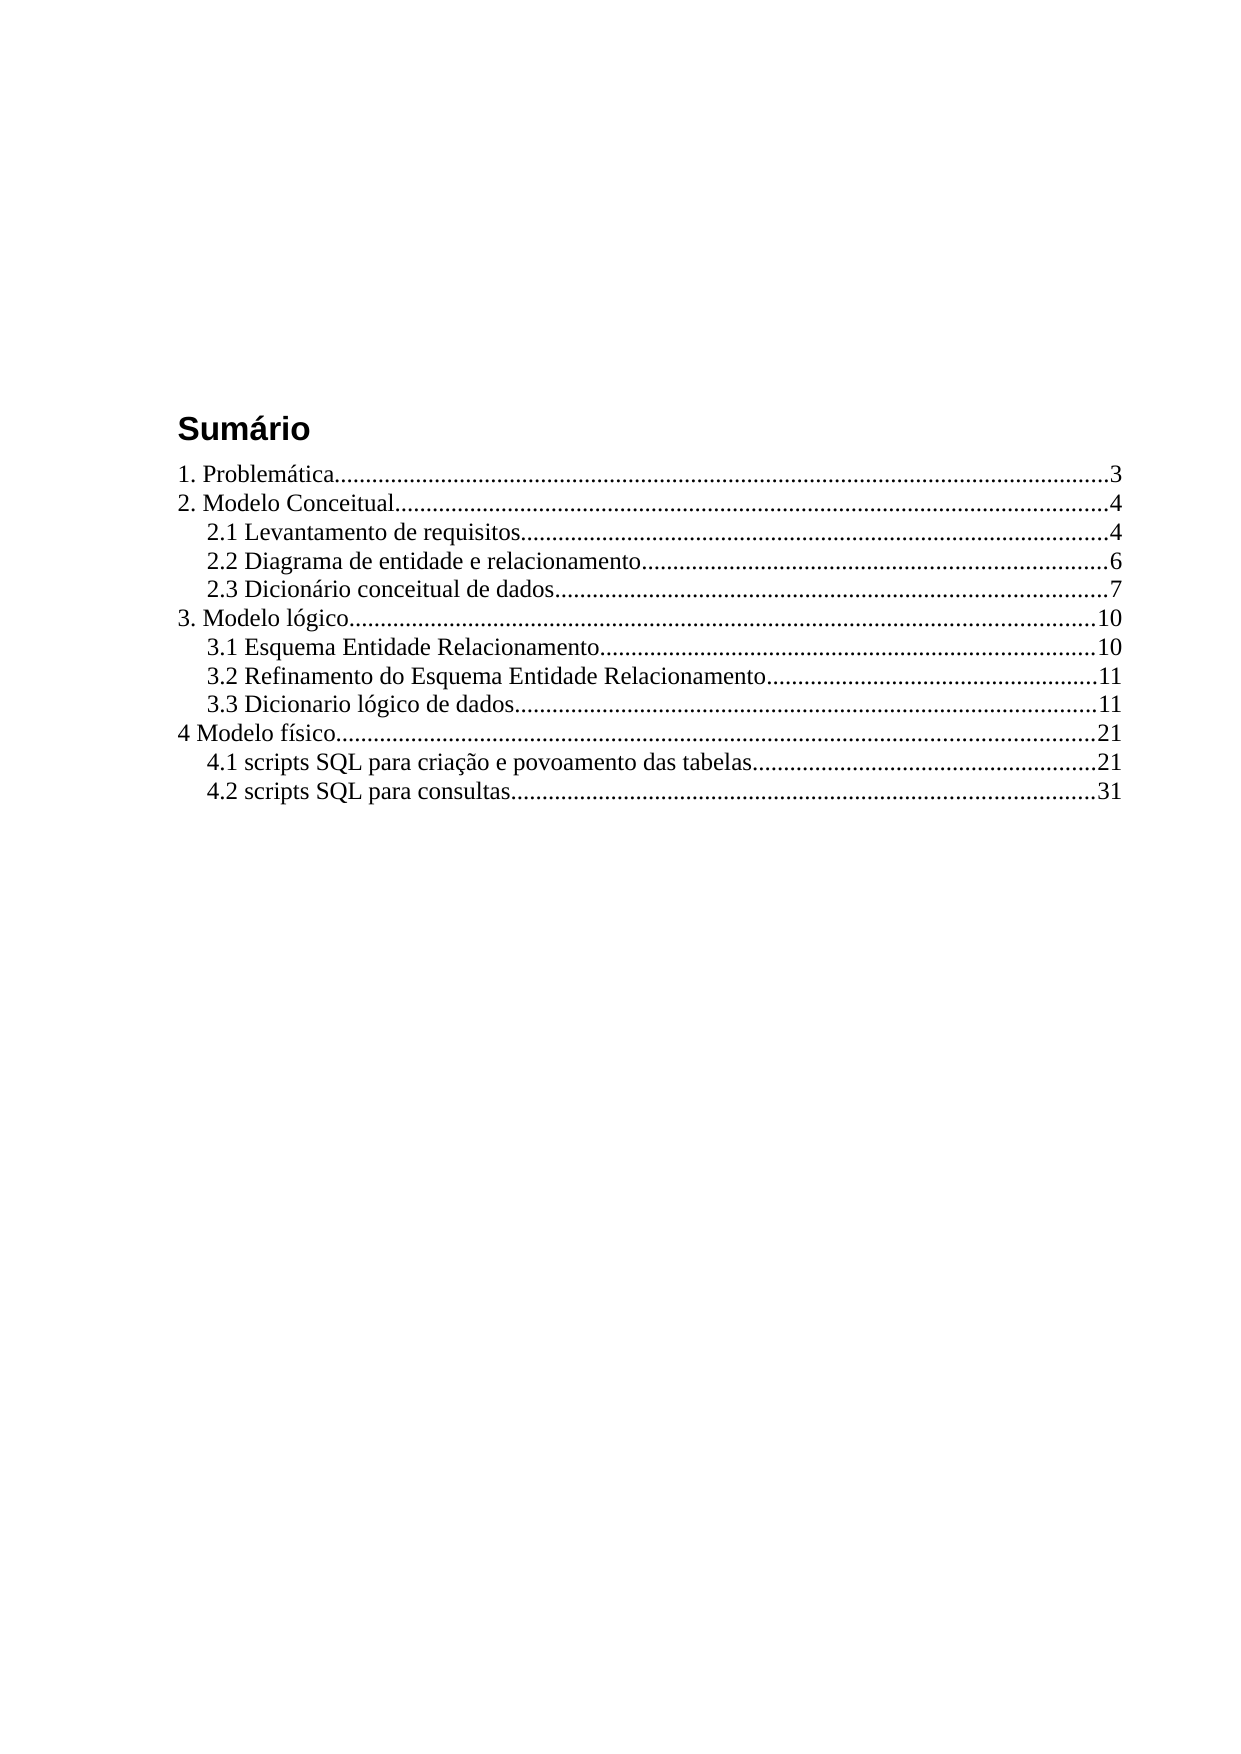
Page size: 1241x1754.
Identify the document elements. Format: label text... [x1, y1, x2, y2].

subtitle Sumário [177, 408, 1122, 447]
text 3.3 Dicionario lógico de dados 11 [207, 689, 1122, 718]
text 4 Modelo físico 21 [177, 718, 1122, 747]
text 1. Problemática 3 [177, 459, 1122, 488]
text 2.3 Dicionário conceitual de dados. 7 [207, 574, 1122, 603]
text 4.1 scripts SQL para criação e povoamento das tabelas 21 [207, 747, 1122, 776]
text 3. Modelo lógico 10 [177, 603, 1122, 632]
text 3.2 Refinamento do Esquema Entidade Relacionamento 11 [207, 661, 1122, 689]
text 2.2 Diagrama de entidade e relacionamento 6 [207, 546, 1122, 574]
text 2. Modelo Conceitual 4 [177, 488, 1122, 517]
text 3.1 Esquema Entidade Relacionamento 10 [207, 632, 1122, 661]
text 2.1 Levantamento de requisitos 4 [207, 517, 1122, 546]
text 4.2 scripts SQL para consultas 31 [207, 776, 1122, 804]
